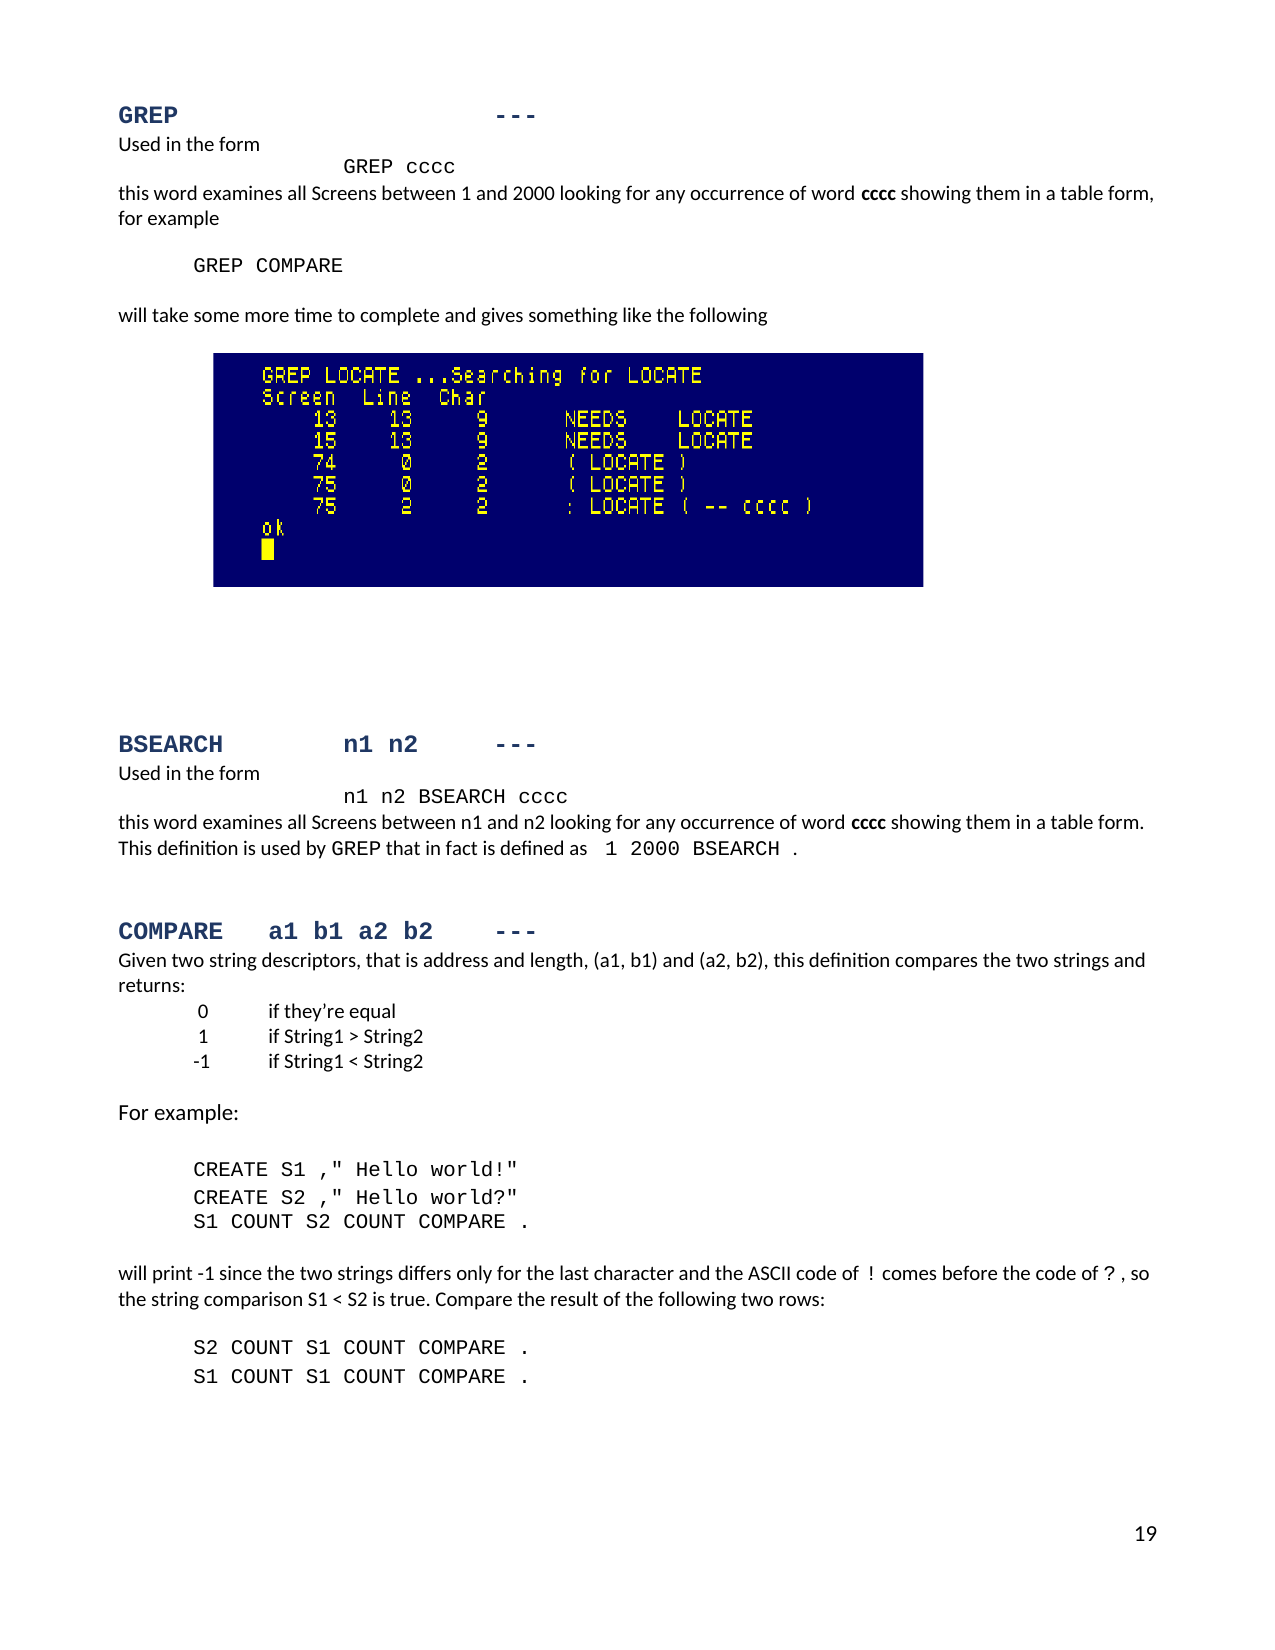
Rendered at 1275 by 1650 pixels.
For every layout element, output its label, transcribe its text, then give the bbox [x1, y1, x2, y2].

text Used in the form [118, 760, 1157, 786]
text 1 if String1 > String2 [193, 1023, 1157, 1049]
text CREATE S2 ," Hello world?" [118, 1182, 1157, 1211]
text -1 if String1 < String2 [193, 1049, 1157, 1074]
text will take some more time to complete and gives something like the following [118, 302, 1157, 327]
subtitle BSEARCH n1 n2 --- [118, 732, 1157, 760]
text S2 COUNT S1 COUNT COMPARE . [118, 1337, 1157, 1361]
text this word examines all Screens between n1 and n2 looking for any occurrence of word cccc showing them in a table form. This definition is used by GREP that in fact is defined as 1 2000 BSEARCH . [118, 809, 1157, 861]
text GREP cccc [118, 157, 1157, 180]
picture [213, 353, 924, 587]
text Given two string descriptors, that is address and length, (a1, b1) and (a2, b2), this definition compares the two strings and returns: [118, 947, 1157, 998]
text this word examines all Screens between 1 and 2000 looking for any occurrence of word cccc showing them in a table form, for example [118, 180, 1157, 231]
text For example: [118, 1098, 1157, 1126]
subtitle COMPARE a1 b1 a2 b2 --- [118, 919, 1157, 947]
subtitle GREP --- [118, 103, 1157, 131]
text S1 COUNT S1 COUNT COMPARE . [118, 1361, 1157, 1389]
text Used in the form [118, 131, 1157, 157]
text S1 COUNT S2 COUNT COMPARE . [118, 1211, 1157, 1234]
text will print -1 since the two strings differs only for the last character and the ASCII code of ! comes before the code of ? , so the string comparison S1 < S2 is true. Compare the result of the following two rows: [118, 1260, 1157, 1312]
text GREP COMPARE [118, 255, 1157, 278]
text n1 n2 BSEARCH cccc [118, 786, 1157, 809]
text 0 if they’re equal [193, 998, 1157, 1023]
text CREATE S1 ," Hello world!" [118, 1154, 1157, 1182]
